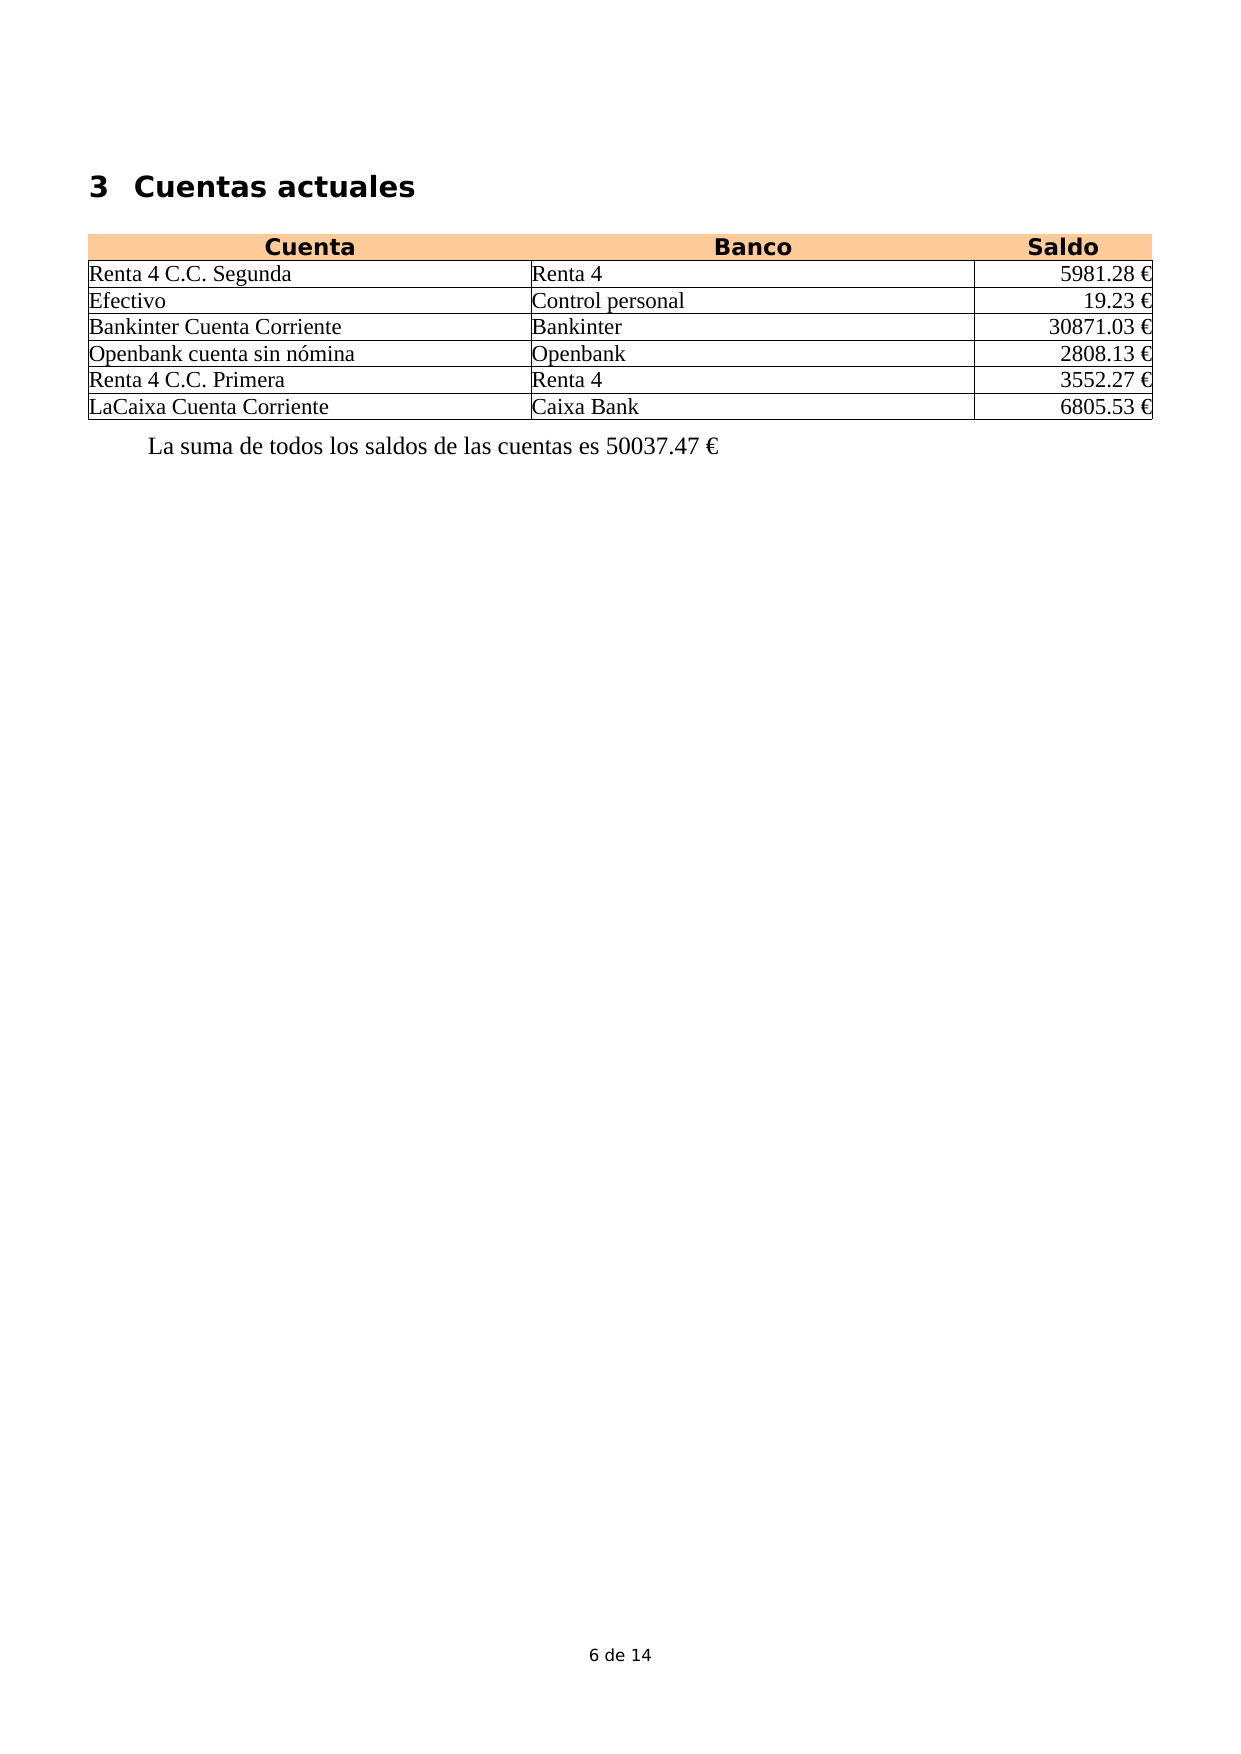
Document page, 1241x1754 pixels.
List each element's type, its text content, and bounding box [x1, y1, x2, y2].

table_cell 5981.28 € [975, 261, 1152, 287]
text La suma de todos los saldos de las cuentas es 50037.47 € [88, 431, 1152, 460]
table_cell Bankinter [532, 314, 974, 340]
table_cell 19.23 € [975, 288, 1152, 313]
table_cell 3552.27 € [975, 367, 1152, 393]
table_cell Control personal [532, 288, 974, 313]
table_cell LaCaixa Cuenta Corriente [89, 394, 531, 419]
table_cell Renta 4 [532, 261, 974, 287]
table_cell Caixa Bank [532, 394, 974, 419]
table_cell Renta 4 [532, 367, 974, 393]
table_cell Openbank cuenta sin nómina [89, 341, 531, 366]
table_cell Openbank [532, 341, 974, 366]
table_cell 30871.03 € [975, 314, 1152, 340]
table_cell Renta 4 C.C. Primera [89, 367, 531, 393]
table_cell 6805.53 € [975, 394, 1152, 419]
table_cell Efectivo [89, 288, 531, 313]
subtitle Cuentas actuales [88, 170, 1152, 204]
table_cell 2808.13 € [975, 341, 1152, 366]
table_cell Renta 4 C.C. Segunda [89, 261, 531, 287]
table_cell Bankinter Cuenta Corriente [89, 314, 531, 340]
